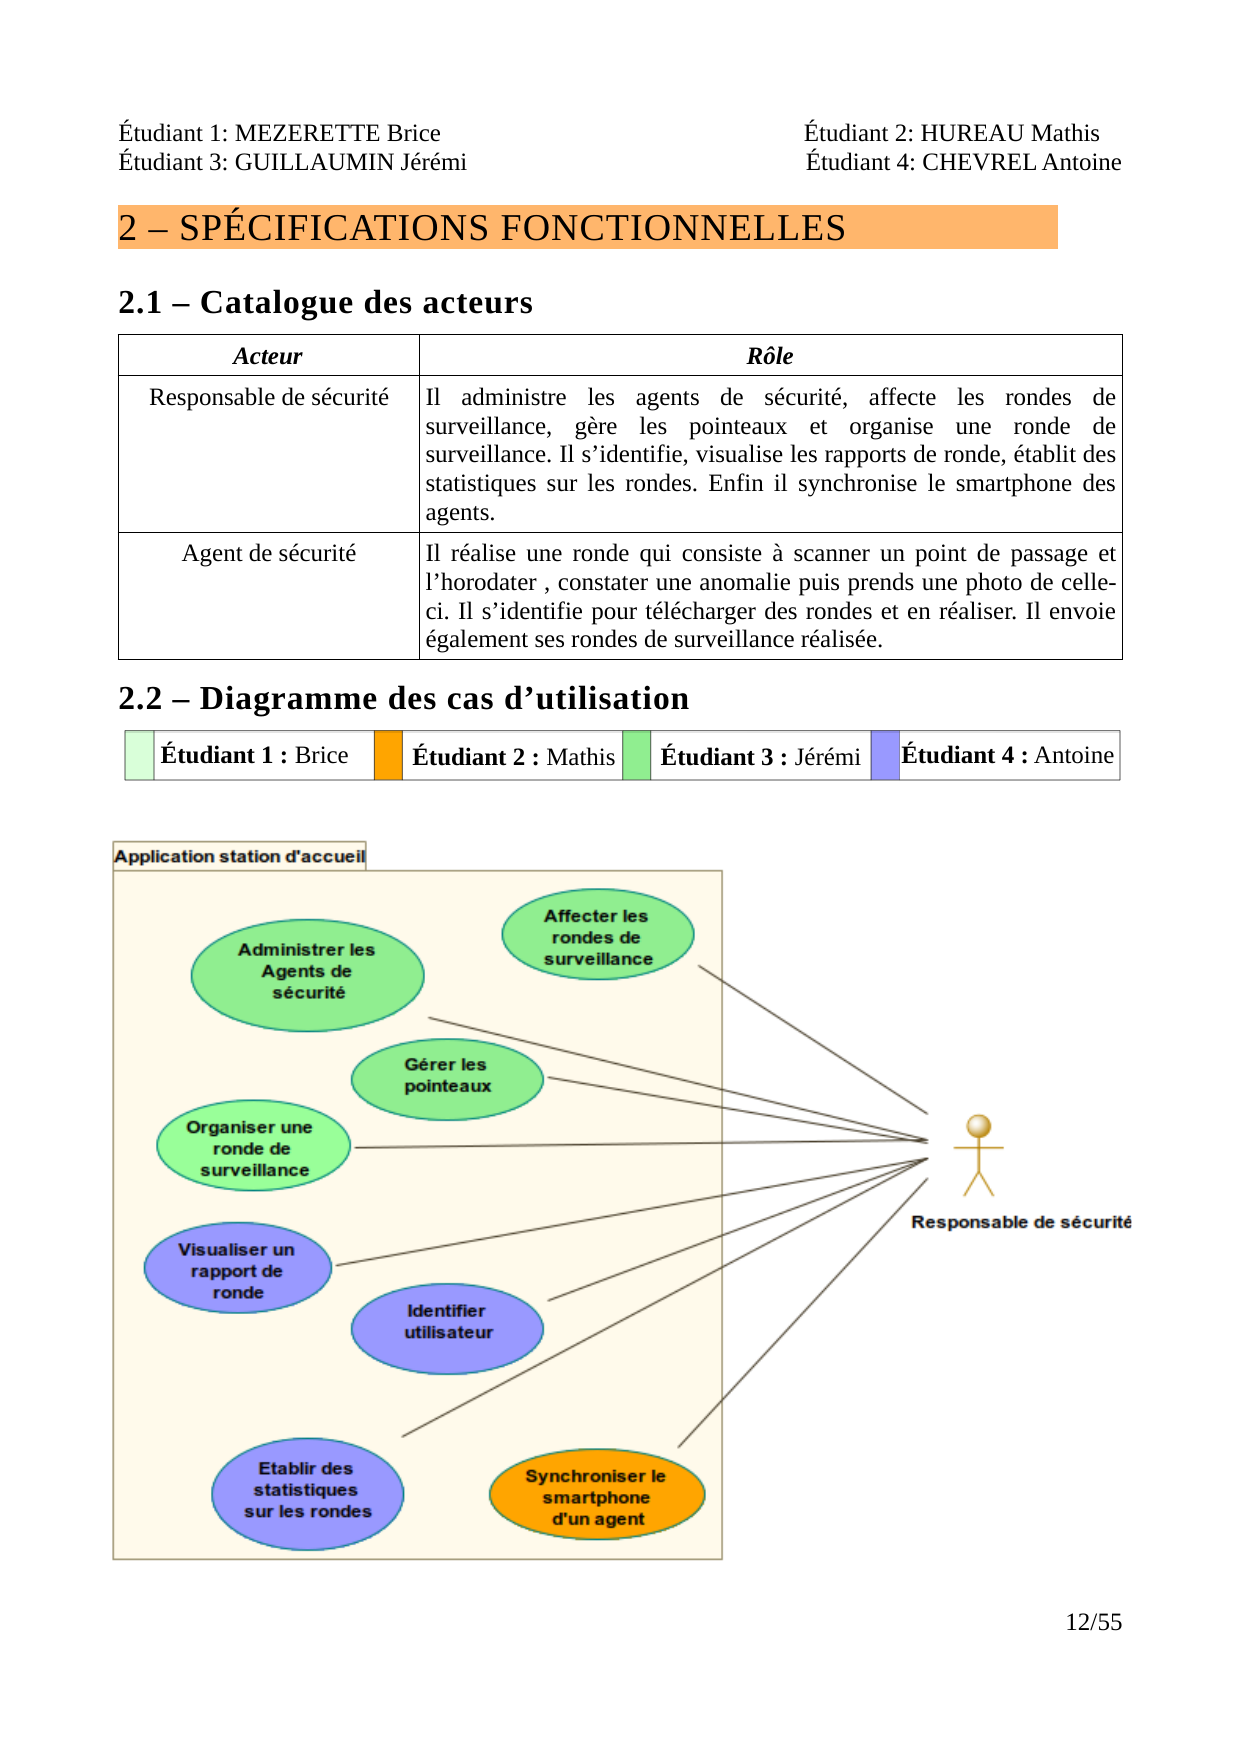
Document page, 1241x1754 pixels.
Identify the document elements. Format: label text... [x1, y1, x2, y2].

table_cell Responsable de sécurité [119, 376, 419, 532]
table_header Rôle [420, 335, 1122, 375]
picture [108, 832, 1132, 1562]
subtitle 2.1 – Catalogue des acteurs [118, 282, 1122, 321]
table_header Acteur [119, 335, 419, 375]
table_cell Agent de sécurité [119, 533, 419, 659]
subtitle 2.2 – Diagramme des cas d’utilisation [118, 678, 1122, 716]
subtitle 2 – SPÉCIFICATIONS FONCTIONNELLES [118, 205, 1122, 249]
table_cell Il réalise une ronde qui consiste à scanner un point de passage et l’horodater , constater une anomalie puis prends une photo de celle-ci. Il s’identifie pour télécharger des rondes et en réaliser. Il envoie également ses rondes de surveillance réalisée. [420, 533, 1122, 659]
table_cell Il administre les agents de sécurité, affecte les rondes de surveillance, gère les pointeaux et organise une ronde de surveillance. Il s’identifie, visualise les rapports de ronde, établit des statistiques sur les rondes. Enfin il synchronise le smartphone des agents. [420, 376, 1122, 532]
picture [118, 722, 1122, 781]
